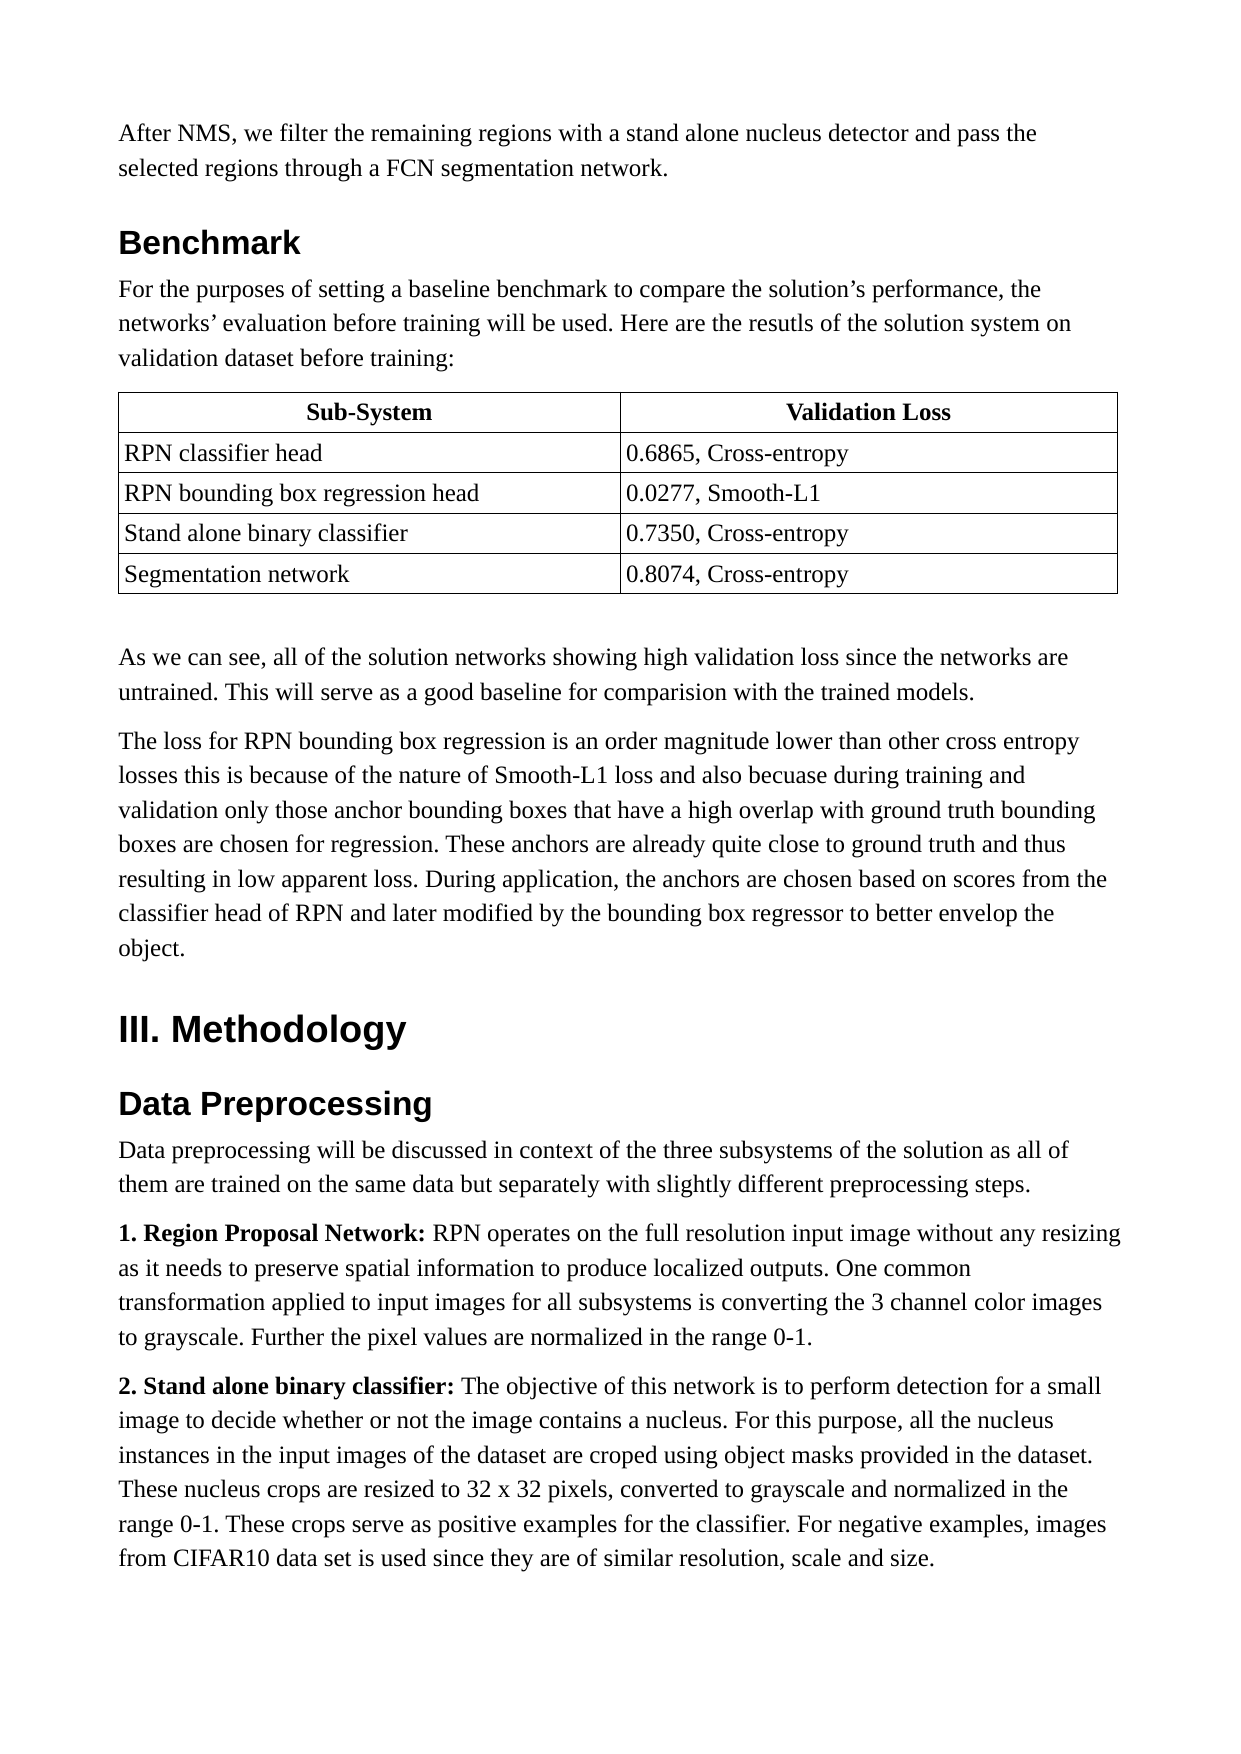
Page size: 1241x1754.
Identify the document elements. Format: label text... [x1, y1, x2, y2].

subtitle Benchmark [118, 222, 1122, 261]
text 2. Stand alone binary classifier: The objective of this network is to perform detection for a small image to decide whether or not the image contains a nucleus. For this purpose, all the nucleus instances in the input images of the dataset are croped using object masks provided in the dataset. These nucleus crops are resized to 32 x 32 pixels, converted to grayscale and normalized in the range 0-1. These crops serve as positive examples for the classifier. For negative examples, images from CIFAR10 data set is used since they are of similar resolution, scale and size. [118, 1371, 1122, 1572]
text For the purposes of setting a baseline benchmark to compare the solution’s performance, the networks’ evaluation before training will be used. Here are the resutls of the solution system on validation dataset before training: [118, 274, 1122, 371]
table_cell Segmentation network [119, 554, 620, 593]
table_cell 0.6865, Cross-entropy [621, 433, 1117, 472]
table_cell RPN classifier head [119, 433, 620, 472]
subtitle III. Methodology [118, 1007, 1122, 1051]
table_cell 0.0277, Smooth-L1 [621, 473, 1117, 513]
text Data preprocessing will be discussed in context of the three subsystems of the solution as all of them are trained on the same data but separately with slightly different preprocessing steps. [118, 1135, 1122, 1198]
text 1. Region Proposal Network: RPN operates on the full resolution input image without any resizing as it needs to preserve spatial information to produce localized outputs. One common transformation applied to input images for all subsystems is converting the 3 channel color images to grayscale. Further the pixel values are normalized in the range 0-1. [118, 1218, 1122, 1351]
table_header Sub-System [119, 393, 620, 432]
table_cell 0.8074, Cross-entropy [621, 554, 1117, 593]
text After NMS, we filter the remaining regions with a stand alone nucleus detector and pass the selected regions through a FCN segmentation network. [118, 118, 1122, 181]
table_cell RPN bounding box regression head [119, 473, 620, 513]
table_cell 0.7350, Cross-entropy [621, 514, 1117, 553]
table_cell Stand alone binary classifier [119, 514, 620, 553]
subtitle Data Preprocessing [118, 1084, 1122, 1122]
table_header Validation Loss [621, 393, 1117, 432]
text The loss for RPN bounding box regression is an order magnitude lower than other cross entropy losses this is because of the nature of Smooth-L1 loss and also becuase during training and validation only those anchor bounding boxes that have a high overlap with ground truth bounding boxes are chosen for regression. These anchors are already quite close to ground truth and thus resulting in low apparent loss. During application, the anchors are chosen based on scores from the classifier head of RPN and later modified by the bounding box regressor to better envelop the object. [118, 726, 1122, 962]
text As we can see, all of the solution networks showing high validation loss since the networks are untrained. This will serve as a good baseline for comparision with the trained models. [118, 642, 1122, 706]
